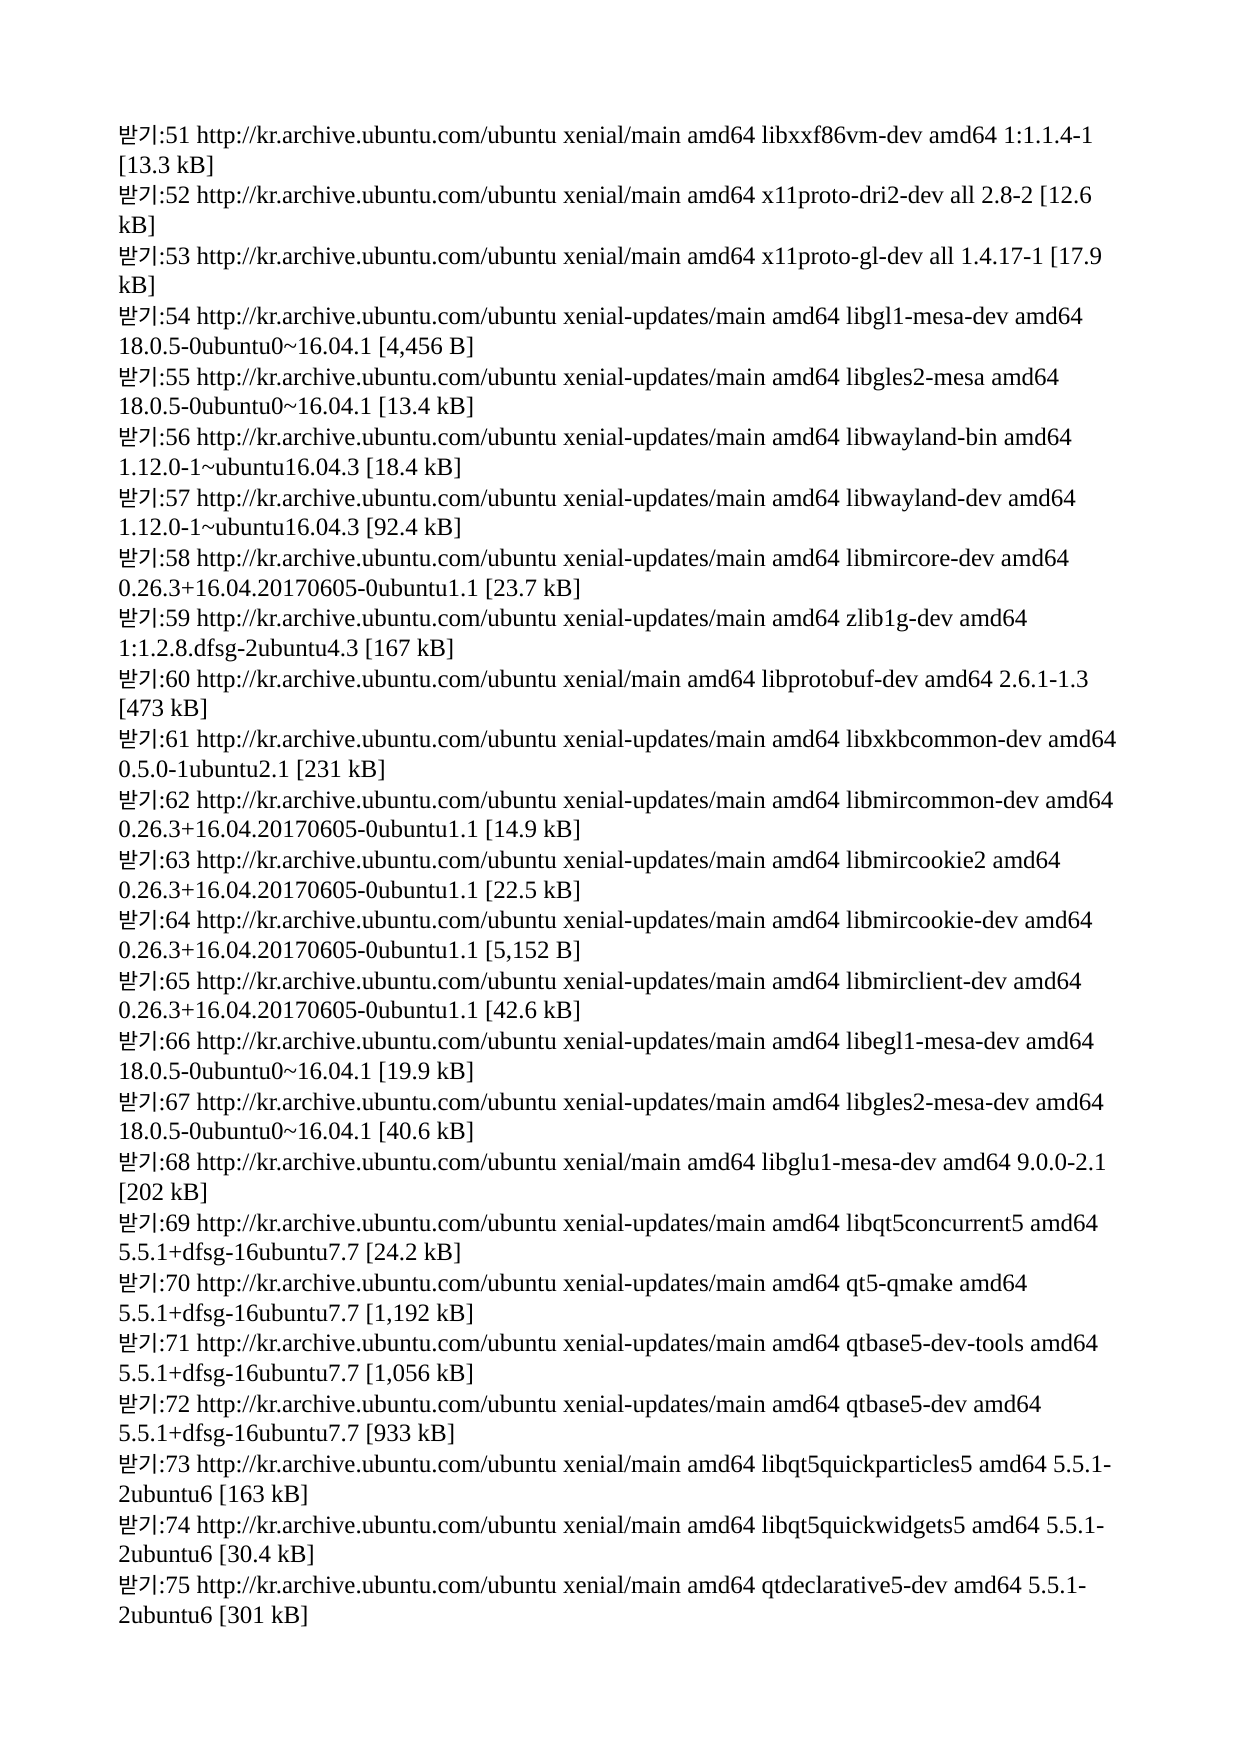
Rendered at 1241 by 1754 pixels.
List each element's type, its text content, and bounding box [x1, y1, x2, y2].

text 받기:56 http://kr.archive.ubuntu.com/ubuntu xenial-updates/main amd64 libwayland-bin amd64 1.12.0-1~ubuntu16.04.3 [18.4 kB] [118, 420, 1122, 481]
text 받기:69 http://kr.archive.ubuntu.com/ubuntu xenial-updates/main amd64 libqt5concurrent5 amd64 5.5.1+dfsg-16ubuntu7.7 [24.2 kB] [118, 1206, 1122, 1266]
text 받기:58 http://kr.archive.ubuntu.com/ubuntu xenial-updates/main amd64 libmircore-dev amd64 0.26.3+16.04.20170605-0ubuntu1.1 [23.7 kB] [118, 541, 1122, 601]
text 받기:72 http://kr.archive.ubuntu.com/ubuntu xenial-updates/main amd64 qtbase5-dev amd64 5.5.1+dfsg-16ubuntu7.7 [933 kB] [118, 1387, 1122, 1447]
text 받기:71 http://kr.archive.ubuntu.com/ubuntu xenial-updates/main amd64 qtbase5-dev-tools amd64 5.5.1+dfsg-16ubuntu7.7 [1,056 kB] [118, 1326, 1122, 1387]
text 받기:63 http://kr.archive.ubuntu.com/ubuntu xenial-updates/main amd64 libmircookie2 amd64 0.26.3+16.04.20170605-0ubuntu1.1 [22.5 kB] [118, 843, 1122, 903]
text 받기:54 http://kr.archive.ubuntu.com/ubuntu xenial-updates/main amd64 libgl1-mesa-dev amd64 18.0.5-0ubuntu0~16.04.1 [4,456 B] [118, 299, 1122, 360]
text 받기:74 http://kr.archive.ubuntu.com/ubuntu xenial/main amd64 libqt5quickwidgets5 amd64 5.5.1-2ubuntu6 [30.4 kB] [118, 1508, 1122, 1568]
text 받기:57 http://kr.archive.ubuntu.com/ubuntu xenial-updates/main amd64 libwayland-dev amd64 1.12.0-1~ubuntu16.04.3 [92.4 kB] [118, 481, 1122, 541]
text 받기:60 http://kr.archive.ubuntu.com/ubuntu xenial/main amd64 libprotobuf-dev amd64 2.6.1-1.3 [473 kB] [118, 662, 1122, 722]
text 받기:70 http://kr.archive.ubuntu.com/ubuntu xenial-updates/main amd64 qt5-qmake amd64 5.5.1+dfsg-16ubuntu7.7 [1,192 kB] [118, 1266, 1122, 1326]
text 받기:68 http://kr.archive.ubuntu.com/ubuntu xenial/main amd64 libglu1-mesa-dev amd64 9.0.0-2.1 [202 kB] [118, 1145, 1122, 1206]
text 받기:51 http://kr.archive.ubuntu.com/ubuntu xenial/main amd64 libxxf86vm-dev amd64 1:1.1.4-1 [13.3 kB] [118, 118, 1122, 178]
text 받기:61 http://kr.archive.ubuntu.com/ubuntu xenial-updates/main amd64 libxkbcommon-dev amd64 0.5.0-1ubuntu2.1 [231 kB] [118, 722, 1122, 783]
text 받기:66 http://kr.archive.ubuntu.com/ubuntu xenial-updates/main amd64 libegl1-mesa-dev amd64 18.0.5-0ubuntu0~16.04.1 [19.9 kB] [118, 1024, 1122, 1085]
text 받기:73 http://kr.archive.ubuntu.com/ubuntu xenial/main amd64 libqt5quickparticles5 amd64 5.5.1-2ubuntu6 [163 kB] [118, 1447, 1122, 1508]
text 받기:62 http://kr.archive.ubuntu.com/ubuntu xenial-updates/main amd64 libmircommon-dev amd64 0.26.3+16.04.20170605-0ubuntu1.1 [14.9 kB] [118, 783, 1122, 843]
text 받기:59 http://kr.archive.ubuntu.com/ubuntu xenial-updates/main amd64 zlib1g-dev amd64 1:1.2.8.dfsg-2ubuntu4.3 [167 kB] [118, 601, 1122, 662]
text 받기:67 http://kr.archive.ubuntu.com/ubuntu xenial-updates/main amd64 libgles2-mesa-dev amd64 18.0.5-0ubuntu0~16.04.1 [40.6 kB] [118, 1085, 1122, 1145]
text 받기:65 http://kr.archive.ubuntu.com/ubuntu xenial-updates/main amd64 libmirclient-dev amd64 0.26.3+16.04.20170605-0ubuntu1.1 [42.6 kB] [118, 964, 1122, 1024]
text 받기:52 http://kr.archive.ubuntu.com/ubuntu xenial/main amd64 x11proto-dri2-dev all 2.8-2 [12.6 kB] [118, 178, 1122, 239]
text 받기:75 http://kr.archive.ubuntu.com/ubuntu xenial/main amd64 qtdeclarative5-dev amd64 5.5.1-2ubuntu6 [301 kB] [118, 1568, 1122, 1628]
text 받기:55 http://kr.archive.ubuntu.com/ubuntu xenial-updates/main amd64 libgles2-mesa amd64 18.0.5-0ubuntu0~16.04.1 [13.4 kB] [118, 360, 1122, 420]
text 받기:64 http://kr.archive.ubuntu.com/ubuntu xenial-updates/main amd64 libmircookie-dev amd64 0.26.3+16.04.20170605-0ubuntu1.1 [5,152 B] [118, 903, 1122, 964]
text 받기:53 http://kr.archive.ubuntu.com/ubuntu xenial/main amd64 x11proto-gl-dev all 1.4.17-1 [17.9 kB] [118, 239, 1122, 299]
